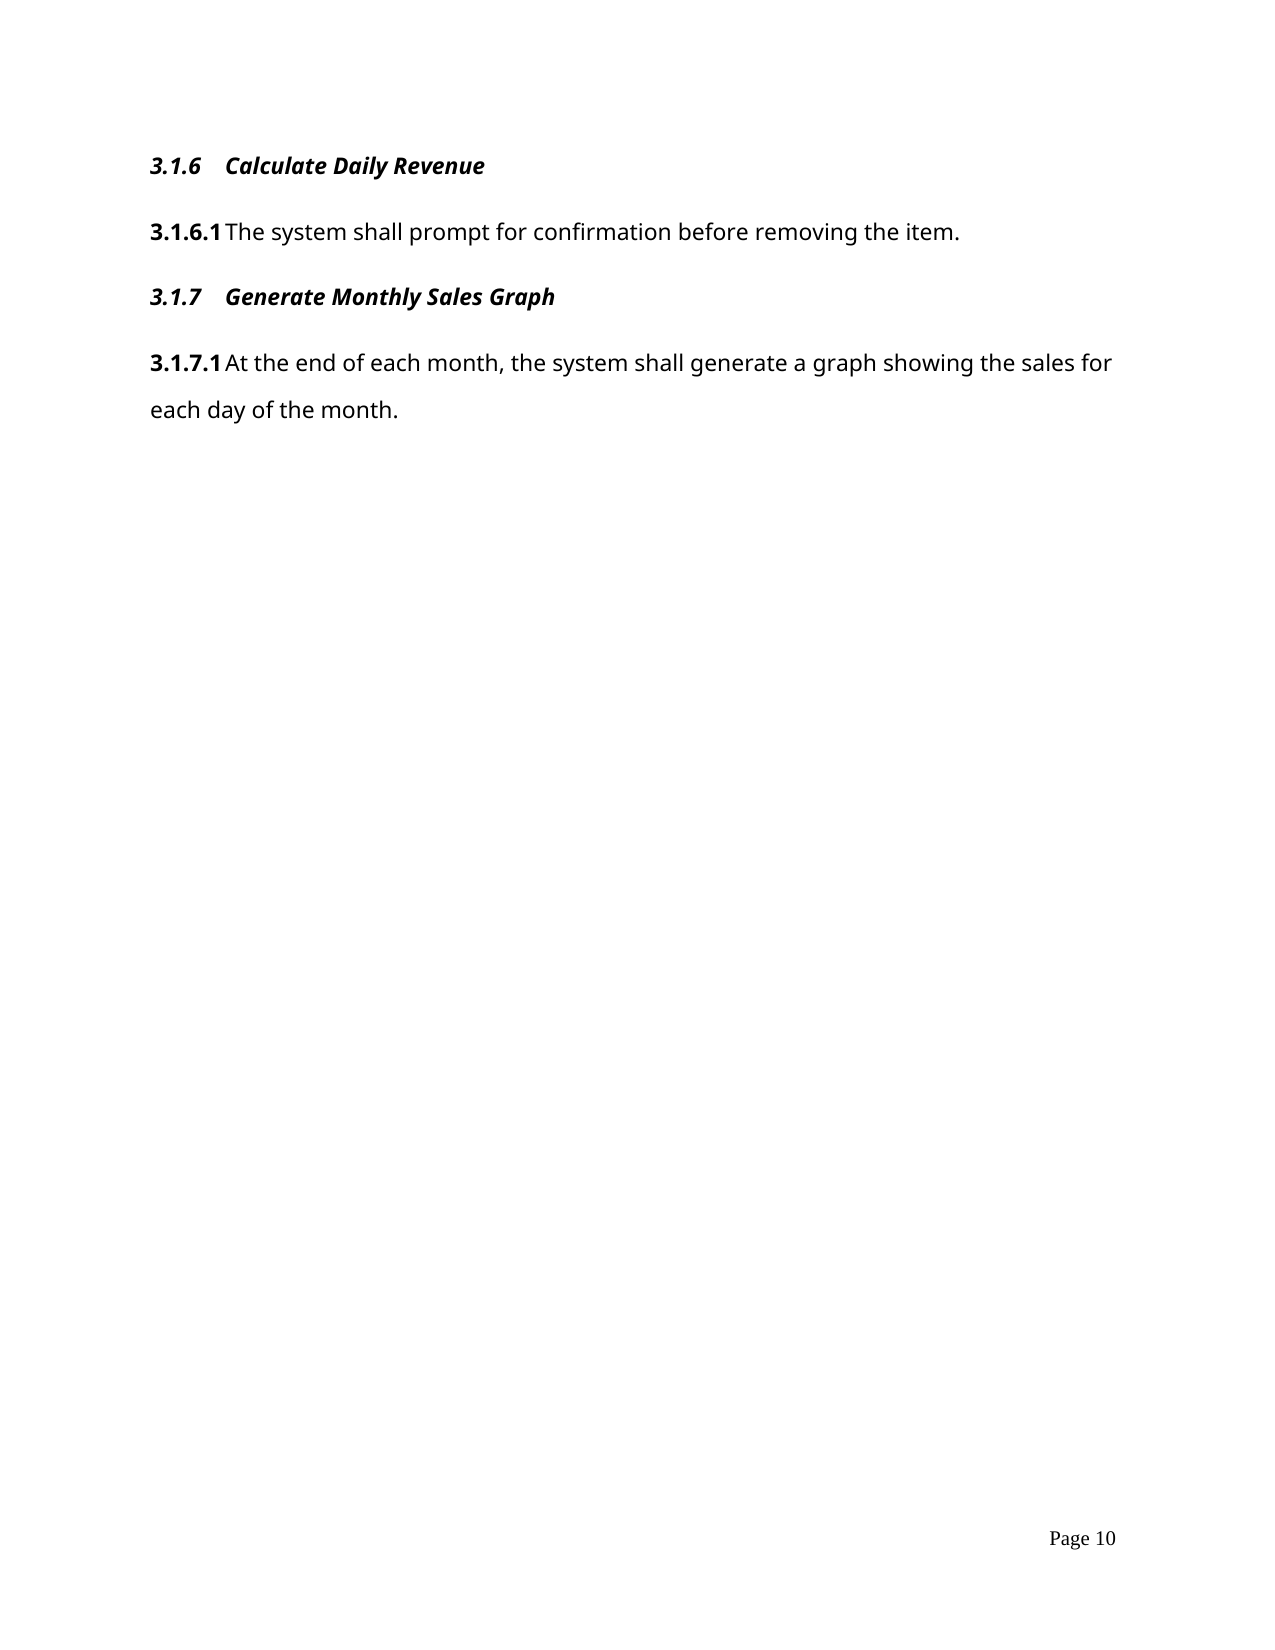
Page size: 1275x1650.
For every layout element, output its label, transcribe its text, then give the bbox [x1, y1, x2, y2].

subtitle The system shall prompt for confirmation before removing the item. [150, 216, 1125, 247]
subtitle At the end of each month, the system shall generate a graph showing the sales for each day of the month. [150, 347, 1125, 425]
subtitle Calculate Daily Revenue [150, 150, 1125, 181]
subtitle Generate Monthly Sales Graph [150, 281, 1125, 312]
